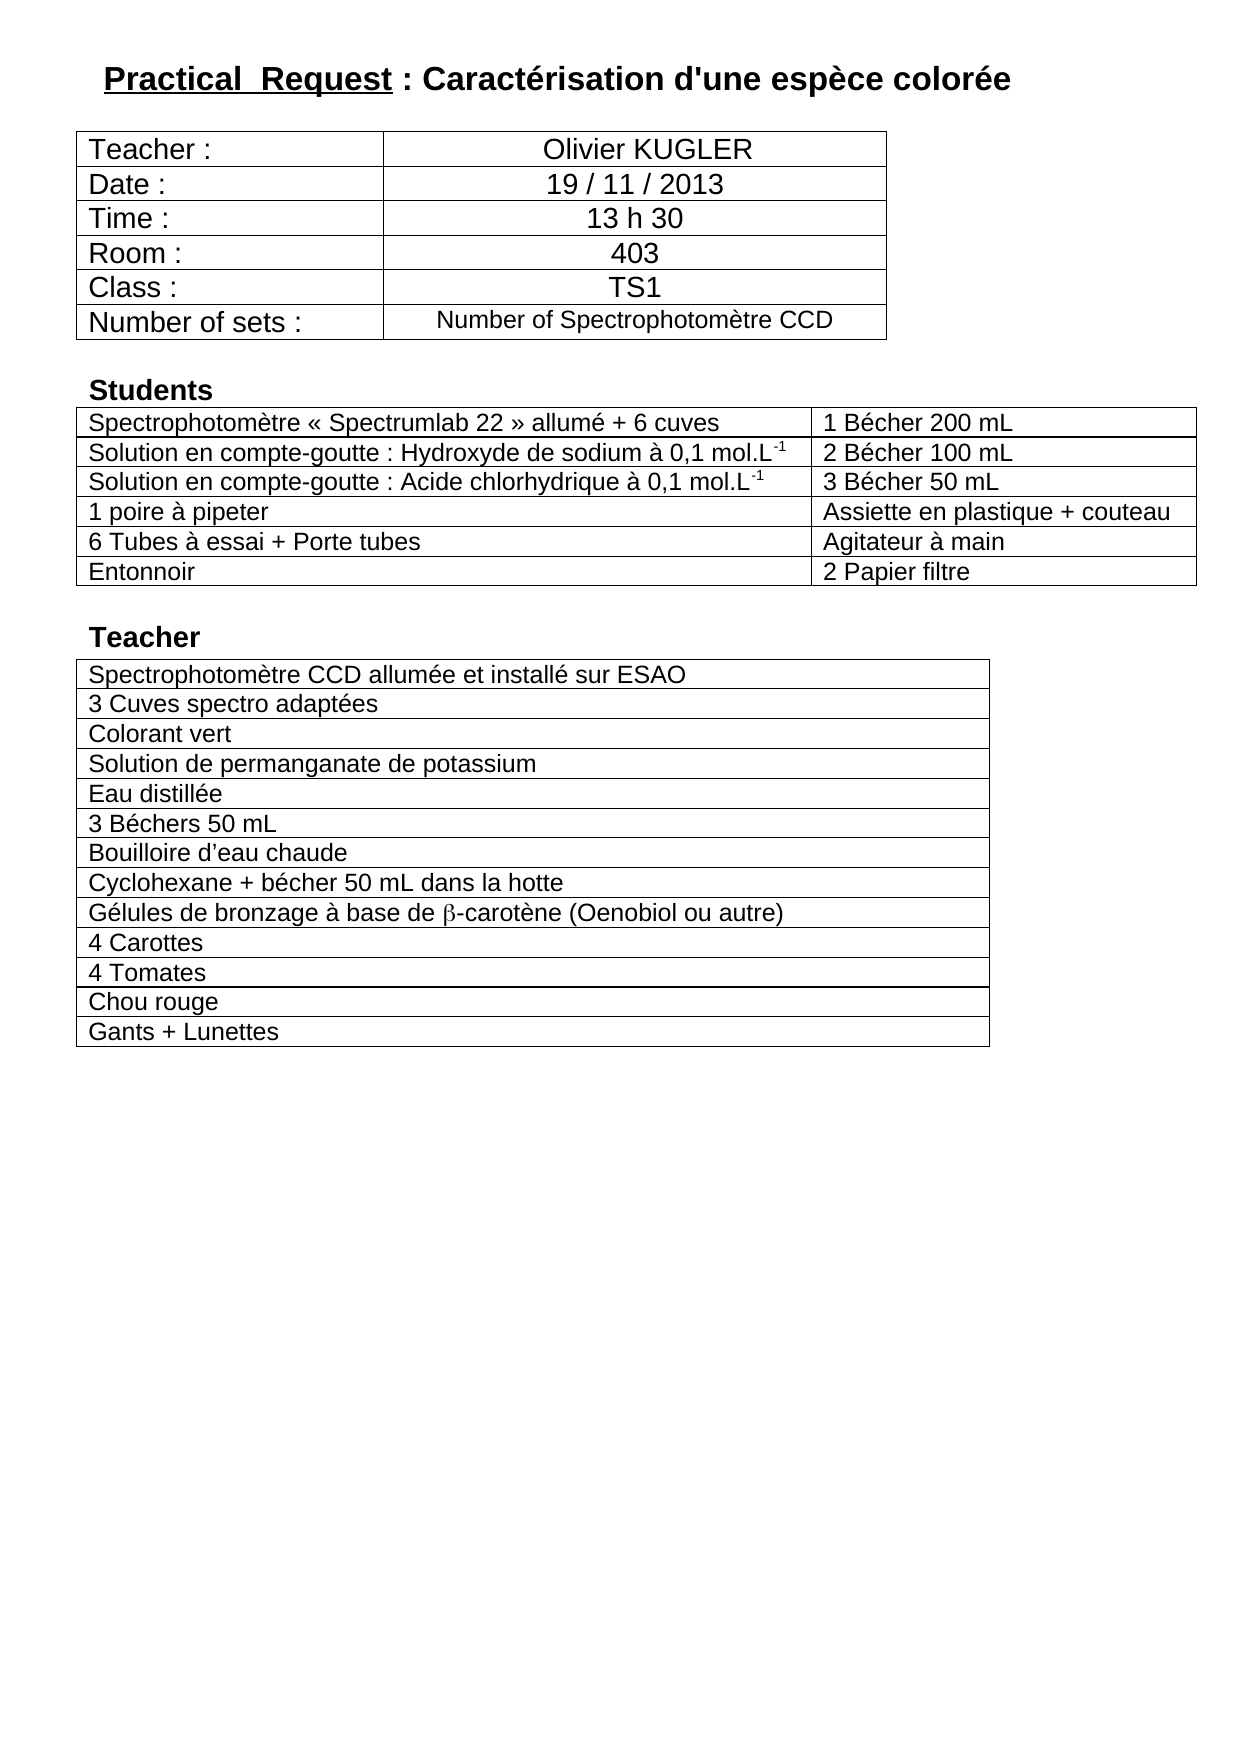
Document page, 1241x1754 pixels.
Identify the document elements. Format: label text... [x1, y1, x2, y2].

table_cell 19 / 11 / 2013 [384, 167, 886, 200]
text Teacher [88, 620, 1181, 653]
table_cell Bouilloire d’eau chaude [77, 838, 989, 867]
table_cell 4 Carottes [77, 928, 989, 957]
table_cell Class : [77, 270, 383, 304]
table_cell Cyclohexane + bécher 50 mL dans la hotte [77, 868, 989, 897]
table_cell Solution de permanganate de potassium [77, 749, 989, 778]
table_cell Entonnoir [77, 557, 811, 585]
table_cell Room : [77, 236, 383, 269]
table_cell Date : [77, 167, 383, 200]
table_cell Agitateur à main [812, 527, 1196, 556]
table_cell 4 Tomates [77, 958, 989, 986]
table_cell 3 Béchers 50 mL [77, 809, 989, 837]
table_cell TS1 [384, 270, 886, 304]
table_cell Number of Spectrophotomètre CCD [384, 305, 886, 338]
table_cell Gélules de bronzage à base de -carotène (Oenobiol ou autre) [77, 898, 989, 927]
table_header Spectrophotomètre CCD allumée et installé sur ESAO [77, 660, 989, 688]
table_cell 13 h 30 [384, 201, 886, 235]
table_cell 3 Cuves spectro adaptées [77, 689, 989, 718]
table_cell 2 Papier filtre [812, 557, 1196, 585]
table_cell 403 [384, 236, 886, 269]
table_cell 1 poire à pipeter [77, 497, 811, 526]
table_cell Solution en compte-goutte : Hydroxyde de sodium à 0,1 mol.L-1 [77, 438, 811, 466]
table_header Olivier KUGLER [384, 132, 886, 166]
table_cell 6 Tubes à essai + Porte tubes [77, 527, 811, 556]
table_cell 2 Bécher 100 mL [812, 438, 1196, 466]
text Students [88, 373, 1181, 407]
table_cell Assiette en plastique + couteau [812, 497, 1196, 526]
table_cell Gants + Lunettes [77, 1017, 989, 1046]
table_cell Eau distillée [77, 779, 989, 807]
table_header Spectrophotomètre « Spectrumlab 22 » allumé + 6 cuves [77, 408, 811, 436]
table_cell Chou rouge [77, 988, 989, 1016]
table_cell Solution en compte-goutte : Acide chlorhydrique à 0,1 mol.L-1 [77, 467, 811, 496]
table_cell 3 Bécher 50 mL [812, 467, 1196, 496]
table_cell Colorant vert [77, 719, 989, 748]
table_header 1 Bécher 200 mL [812, 408, 1196, 436]
text Practical Request : Caractérisation d'une espèce colorée [103, 59, 1181, 97]
table_header Teacher : [77, 132, 383, 166]
table_cell Time : [77, 201, 383, 235]
table_cell Number of sets : [77, 305, 383, 338]
